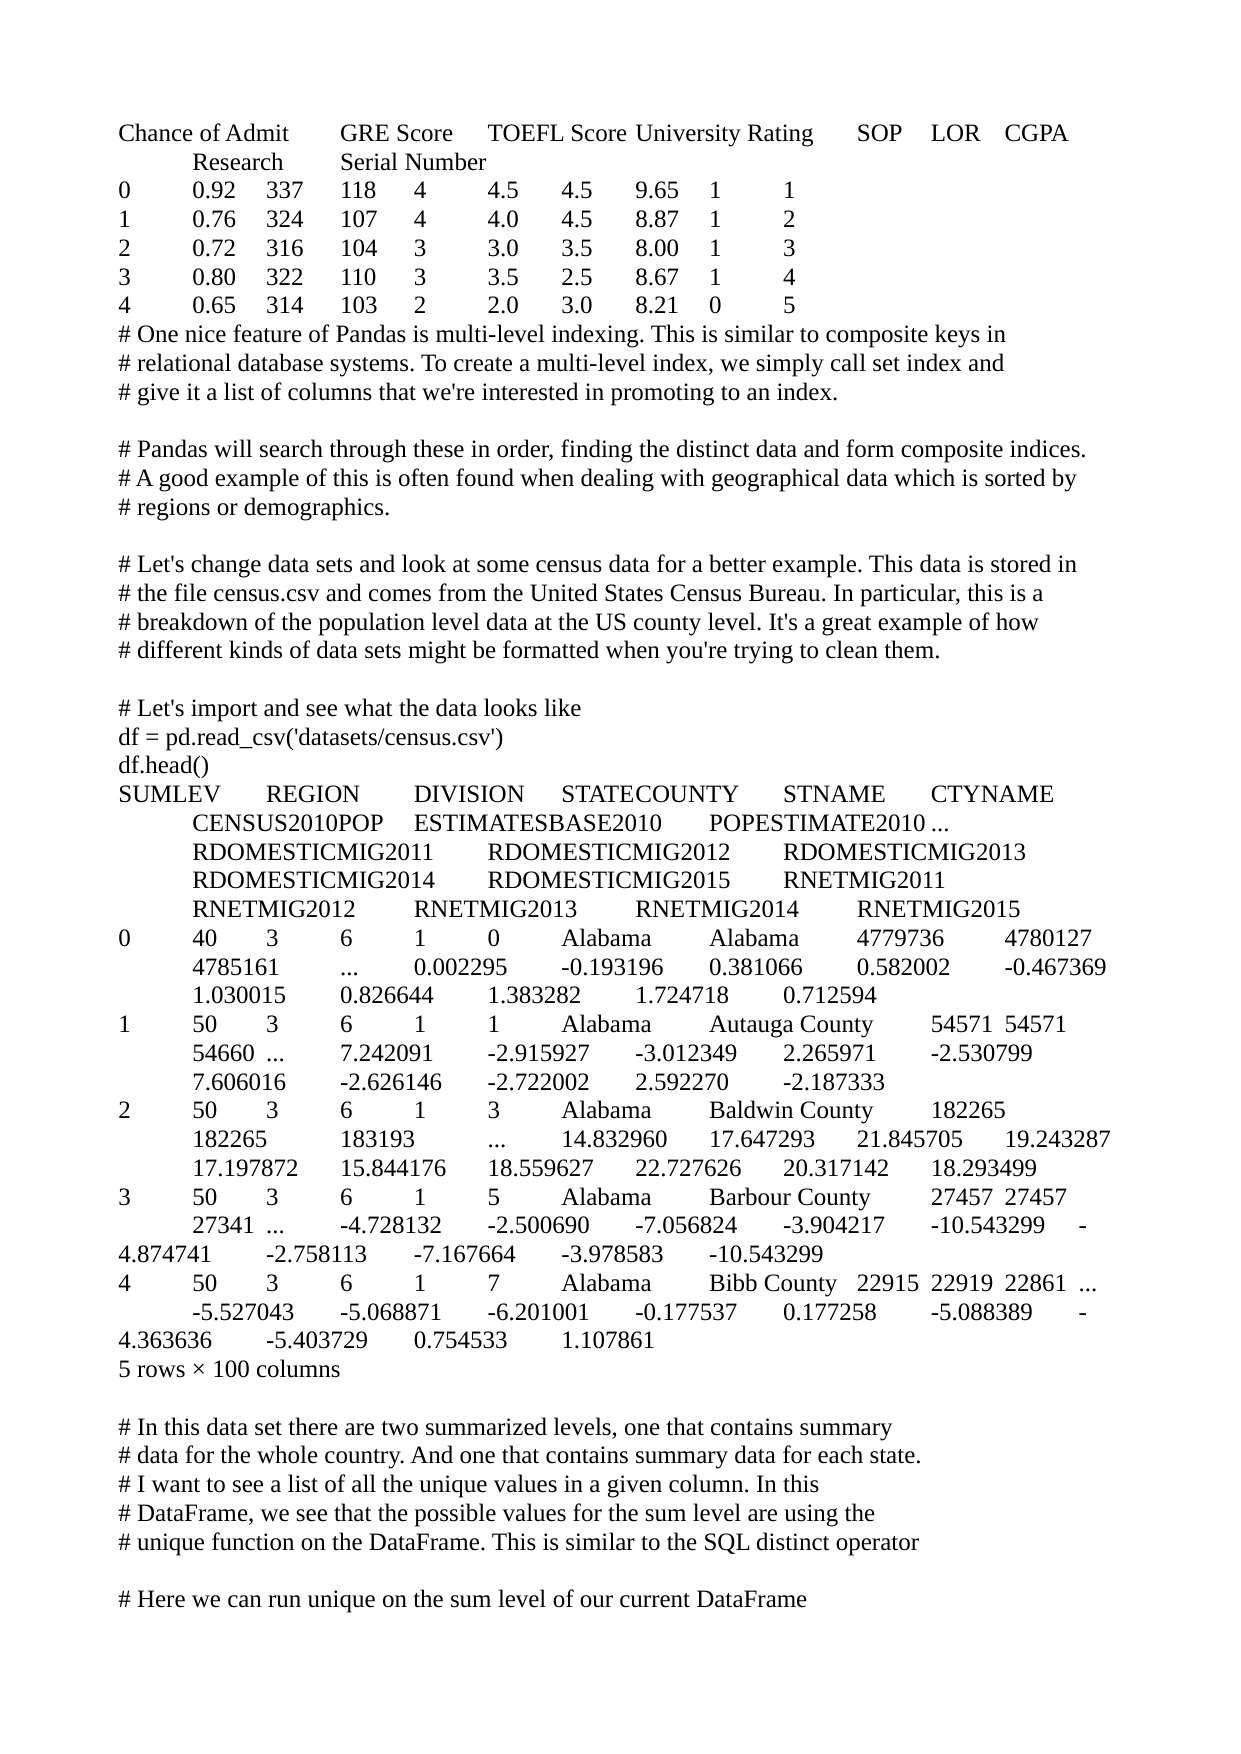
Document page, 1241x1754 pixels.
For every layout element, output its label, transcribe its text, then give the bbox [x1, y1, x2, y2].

text # In this data set there are two summarized levels, one that contains summary [118, 1412, 1122, 1441]
text 5 rows × 100 columns [118, 1354, 1122, 1383]
text Chance of Admit GRE Score TOEFL Score University Rating SOP LOR CGPA Research Serial Number [118, 118, 1122, 176]
text 1 0.76 324 107 4 4.0 4.5 8.87 1 2 [118, 204, 1122, 233]
text 2 0.72 316 104 3 3.0 3.5 8.00 1 3 [118, 233, 1122, 262]
text # give it a list of columns that we're interested in promoting to an index. [118, 377, 1122, 406]
text 3 0.80 322 110 3 3.5 2.5 8.67 1 4 [118, 262, 1122, 291]
text 4 50 3 6 1 7 Alabama Bibb County 22915 22919 22861 ... -5.527043 -5.068871 -6.201001 -0.177537 0.177258 -5.088389 -4.363636 -5.403729 0.754533 1.107861 [118, 1268, 1122, 1354]
text # Here we can run unique on the sum level of our current DataFrame [118, 1584, 1122, 1613]
text # different kinds of data sets might be formatted when you're trying to clean them. [118, 636, 1122, 664]
text # the file census.csv and comes from the United States Census Bureau. In particular, this is a [118, 578, 1122, 607]
text 0 0.92 337 118 4 4.5 4.5 9.65 1 1 [118, 176, 1122, 204]
text # DataFrame, we see that the possible values for the sum level are using the [118, 1498, 1122, 1527]
text df = pd.read_csv('datasets/census.csv') [118, 722, 1122, 751]
text # I want to see a list of all the unique values in a given column. In this [118, 1469, 1122, 1498]
text # data for the whole country. And one that contains summary data for each state. [118, 1441, 1122, 1469]
text # Pandas will search through these in order, finding the distinct data and form composite indices. [118, 434, 1122, 463]
text # Let's change data sets and look at some census data for a better example. This data is stored in [118, 549, 1122, 578]
text ​ [118, 406, 1122, 434]
text SUMLEV REGION DIVISION STATE COUNTY STNAME CTYNAME CENSUS2010POP ESTIMATESBASE2010 POPESTIMATE2010 ... RDOMESTICMIG2011 RDOMESTICMIG2012 RDOMESTICMIG2013 RDOMESTICMIG2014 RDOMESTICMIG2015 RNETMIG2011 RNETMIG2012 RNETMIG2013 RNETMIG2014 RNETMIG2015 [118, 779, 1122, 923]
text 4 0.65 314 103 2 2.0 3.0 8.21 0 5 [118, 291, 1122, 319]
text 0 40 3 6 1 0 Alabama Alabama 4779736 4780127 4785161 ... 0.002295 -0.193196 0.381066 0.582002 -0.467369 1.030015 0.826644 1.383282 1.724718 0.712594 [118, 923, 1122, 1009]
text ​ [118, 664, 1122, 693]
text 2 50 3 6 1 3 Alabama Baldwin County 182265 182265 183193 ... 14.832960 17.647293 21.845705 19.243287 17.197872 15.844176 18.559627 22.727626 20.317142 18.293499 [118, 1096, 1122, 1182]
text # breakdown of the population level data at the US county level. It's a great example of how [118, 607, 1122, 636]
text ​ [118, 1556, 1122, 1584]
text df.head() [118, 751, 1122, 779]
text # Let's import and see what the data looks like [118, 693, 1122, 722]
text 3 50 3 6 1 5 Alabama Barbour County 27457 27457 27341 ... -4.728132 -2.500690 -7.056824 -3.904217 -10.543299 -4.874741 -2.758113 -7.167664 -3.978583 -10.543299 [118, 1182, 1122, 1268]
text # unique function on the DataFrame. This is similar to the SQL distinct operator [118, 1527, 1122, 1556]
text # One nice feature of Pandas is multi-level indexing. This is similar to composite keys in [118, 319, 1122, 348]
text # regions or demographics. [118, 492, 1122, 521]
text # A good example of this is often found when dealing with geographical data which is sorted by [118, 463, 1122, 492]
text 1 50 3 6 1 1 Alabama Autauga County 54571 54571 54660 ... 7.242091 -2.915927 -3.012349 2.265971 -2.530799 7.606016 -2.626146 -2.722002 2.592270 -2.187333 [118, 1009, 1122, 1096]
text # relational database systems. To create a multi-level index, we simply call set index and [118, 348, 1122, 377]
text ​ [118, 521, 1122, 549]
